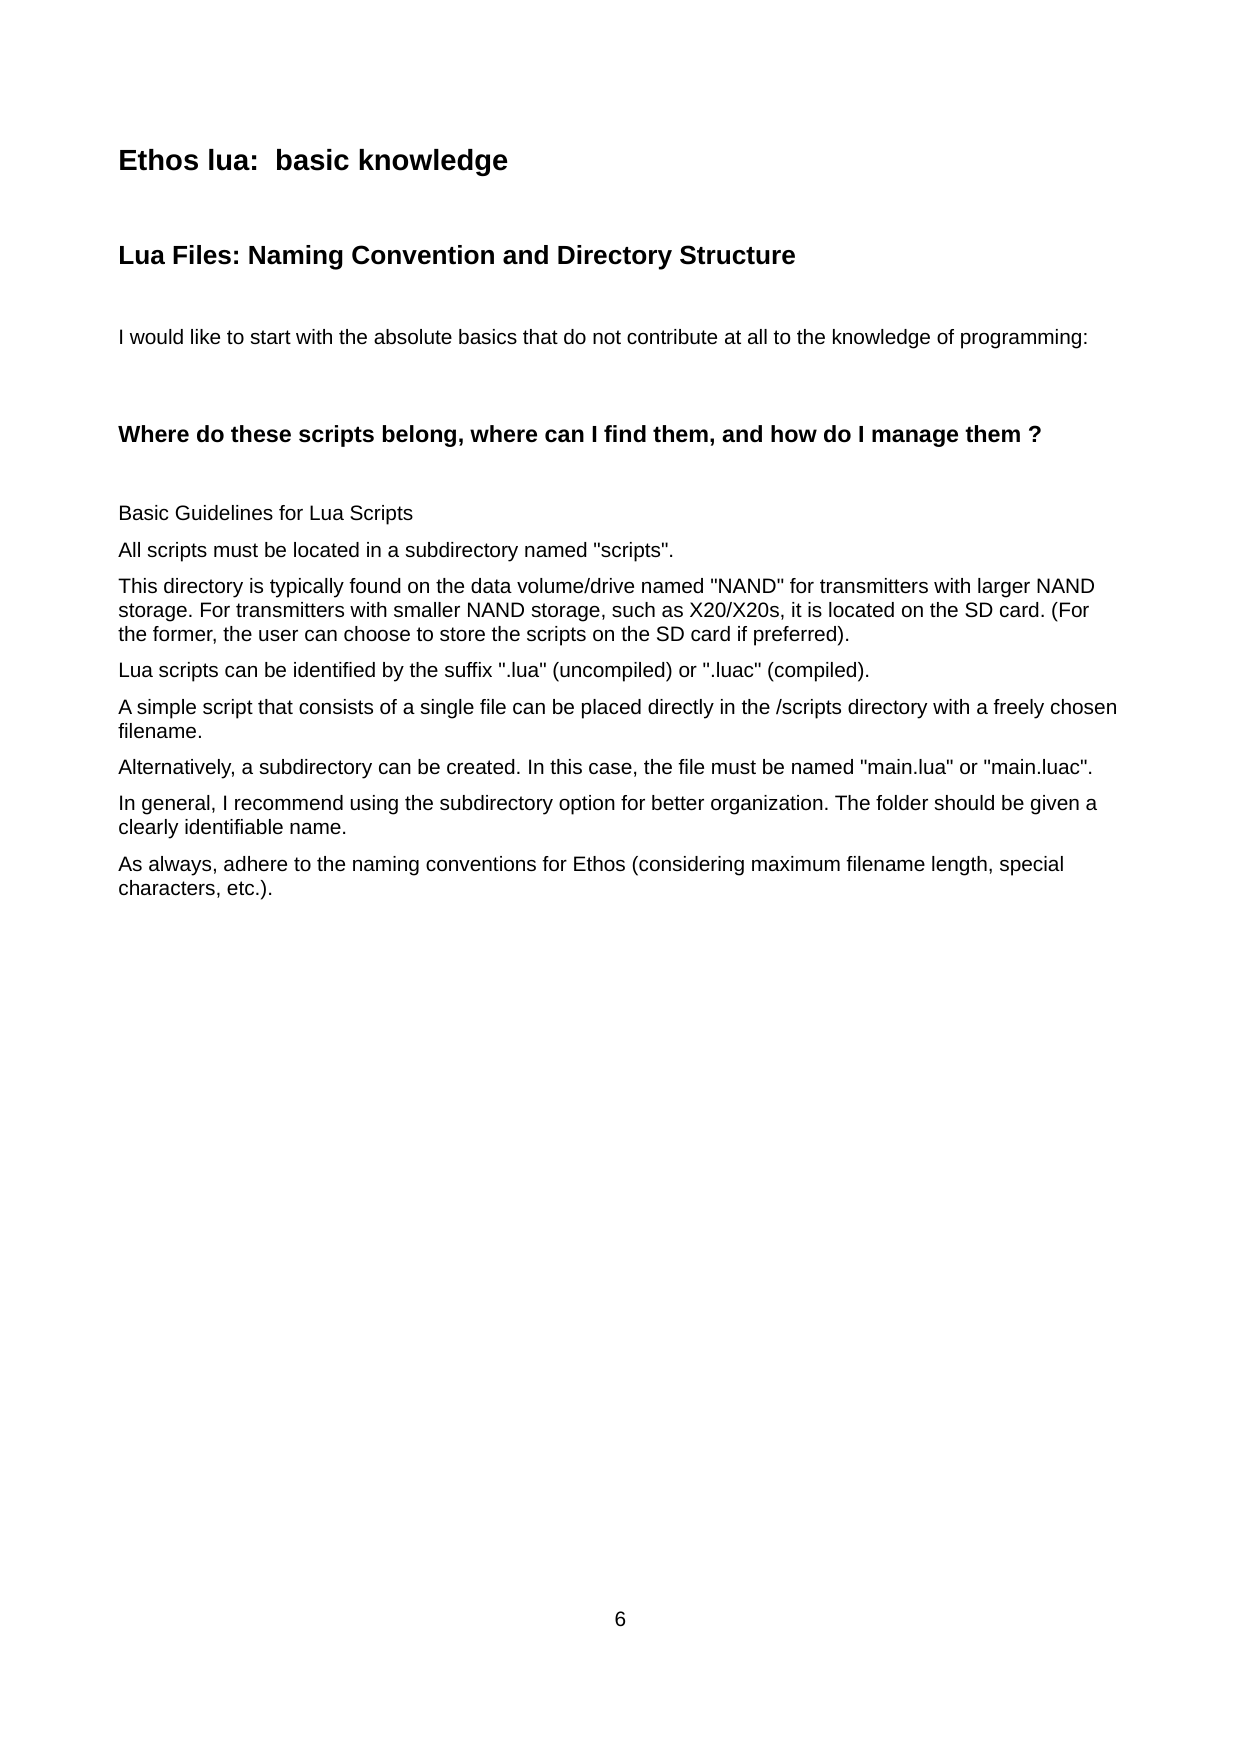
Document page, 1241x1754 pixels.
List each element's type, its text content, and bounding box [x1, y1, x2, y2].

text In general, I recommend using the subdirectory option for better organization. The folder should be given a clearly identifiable name. [118, 791, 1122, 839]
text I would like to start with the absolute basics that do not contribute at all to the knowledge of programming: [118, 324, 1122, 348]
text Lua scripts can be identified by the suffix ".lua" (uncompiled) or ".luac" (compiled). [118, 658, 1122, 682]
text A simple script that consists of a single file can be placed directly in the /scripts directory with a freely chosen filename. [118, 694, 1122, 742]
text All scripts must be located in a subdirectory named "scripts". [118, 538, 1122, 562]
text Basic Guidelines for Lua Scripts [118, 501, 1122, 525]
text Alternatively, a subdirectory can be created. In this case, the file must be named "main.lua" or "main.luac". [118, 755, 1122, 779]
text As always, adhere to the naming conventions for Ethos (considering maximum filename length, special characters, etc.). [118, 852, 1122, 899]
subtitle Ethos lua: basic knowledge [118, 143, 1122, 177]
subtitle Where do these scripts belong, where can I find them, and how do I manage them ? [118, 420, 1122, 447]
text This directory is typically found on the data volume/drive named "NAND" for transmitters with larger NAND storage. For transmitters with smaller NAND storage, such as X20/X20s, it is located on the SD card. (For the former, the user can choose to store the scripts on the SD card if preferred). [118, 574, 1122, 646]
subtitle Lua Files: Naming Convention and Directory Structure [118, 240, 1122, 270]
